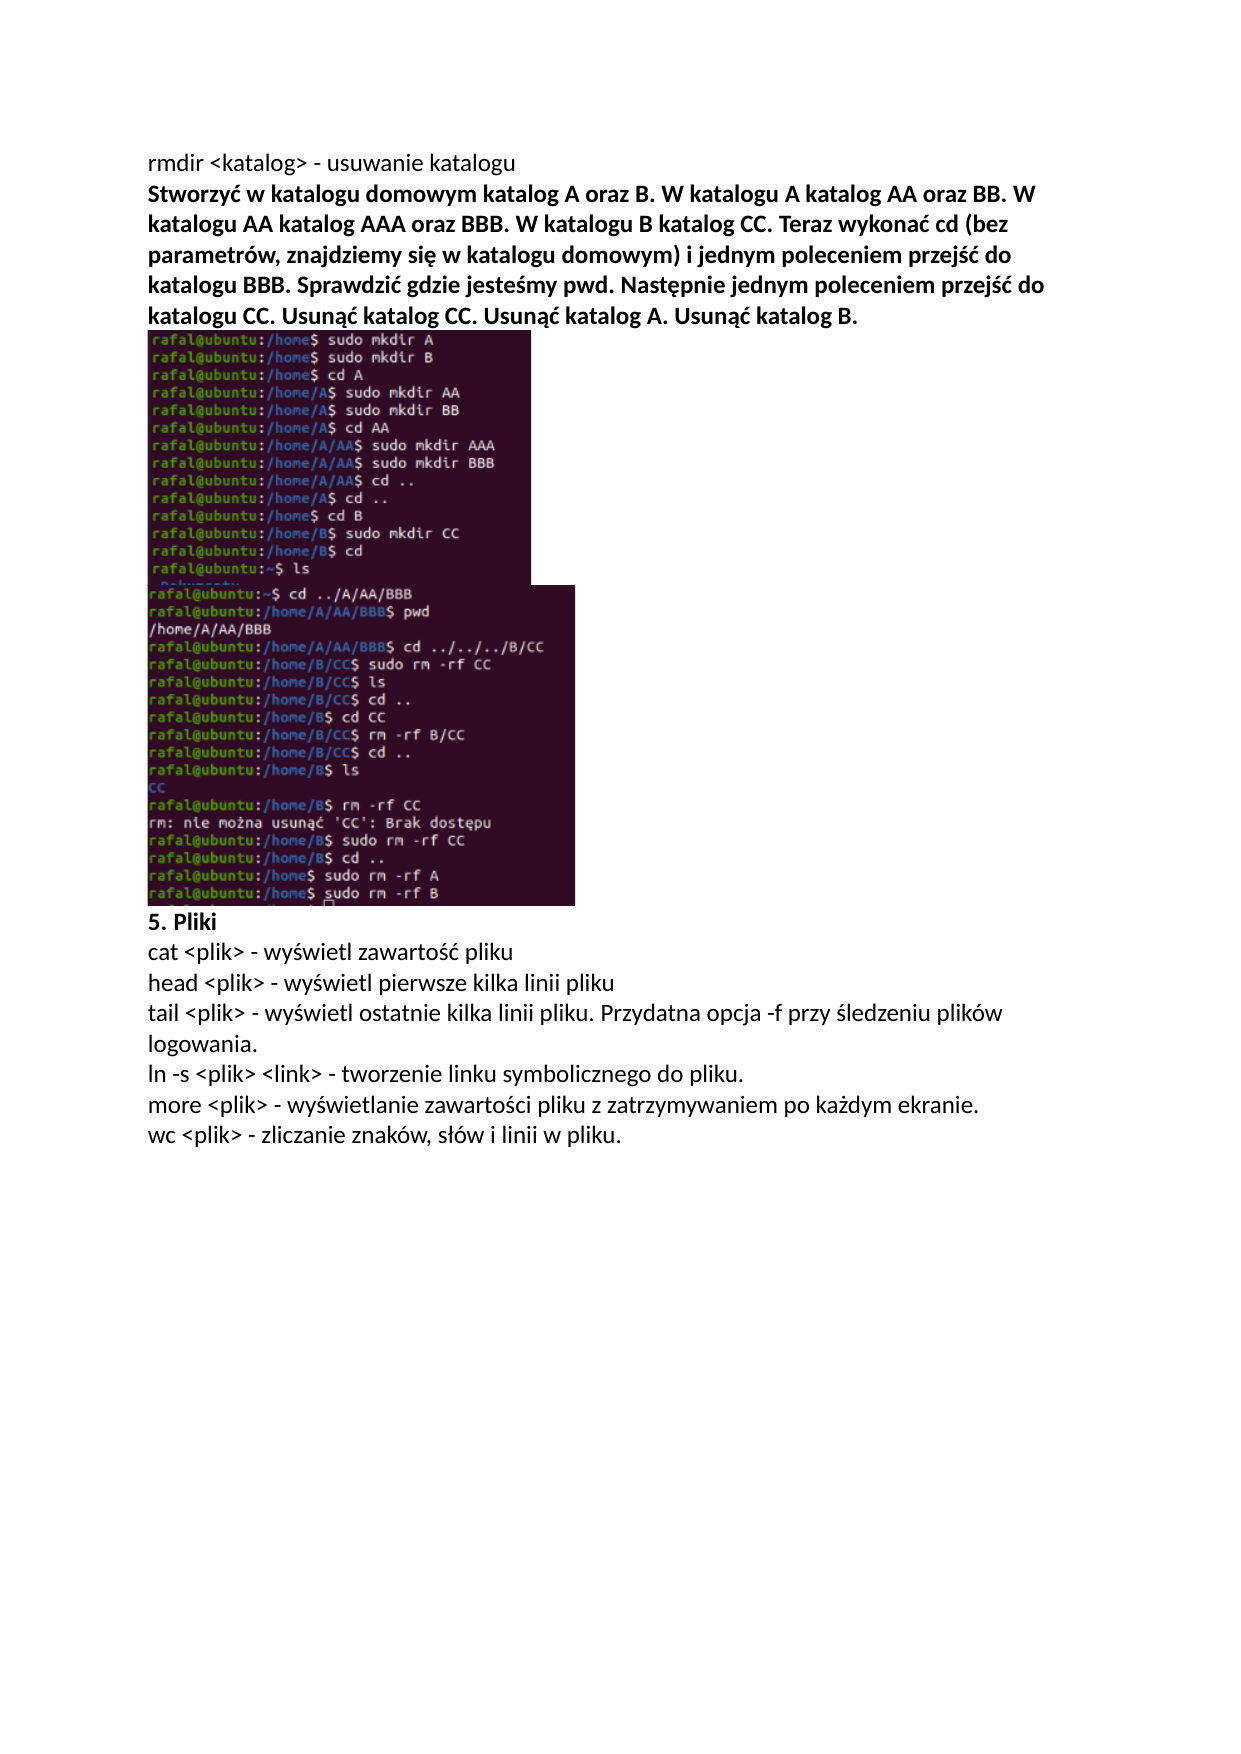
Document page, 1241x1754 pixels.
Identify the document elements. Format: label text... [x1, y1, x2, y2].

text rmdir <katalog> - usuwanie katalogu [148, 148, 1093, 178]
text head <plik> - wyświetl pierwsze kilka linii pliku [148, 967, 1093, 997]
text tail <plik> - wyświetl ostatnie kilka linii pliku. Przydatna opcja -f przy śledzeniu plików logowania. [148, 997, 1093, 1058]
text Stworzyć w katalogu domowym katalog A oraz B. W katalogu A katalog AA oraz BB. W katalogu AA katalog AAA oraz BBB. W katalogu B katalog CC. Teraz wykonać cd (bez parametrów, znajdziemy się w katalogu domowym) i jednym poleceniem przejść do katalogu BBB. Sprawdzić gdzie jesteśmy pwd. Następnie jednym poleceniem przejść do katalogu CC. Usunąć katalog CC. Usunąć katalog A. Usunąć katalog B. [148, 178, 1093, 331]
text cat <plik> - wyświetl zawartość pliku [148, 936, 1093, 967]
text more <plik> - wyświetlanie zawartości pliku z zatrzymywaniem po każdym ekranie. [148, 1089, 1093, 1119]
text wc <plik> - zliczanie znaków, słów i linii w pliku. [148, 1119, 1093, 1150]
text ln -s <plik> <link> - tworzenie linku symbolicznego do pliku. [148, 1058, 1093, 1089]
text 5. Pliki [148, 906, 1093, 936]
